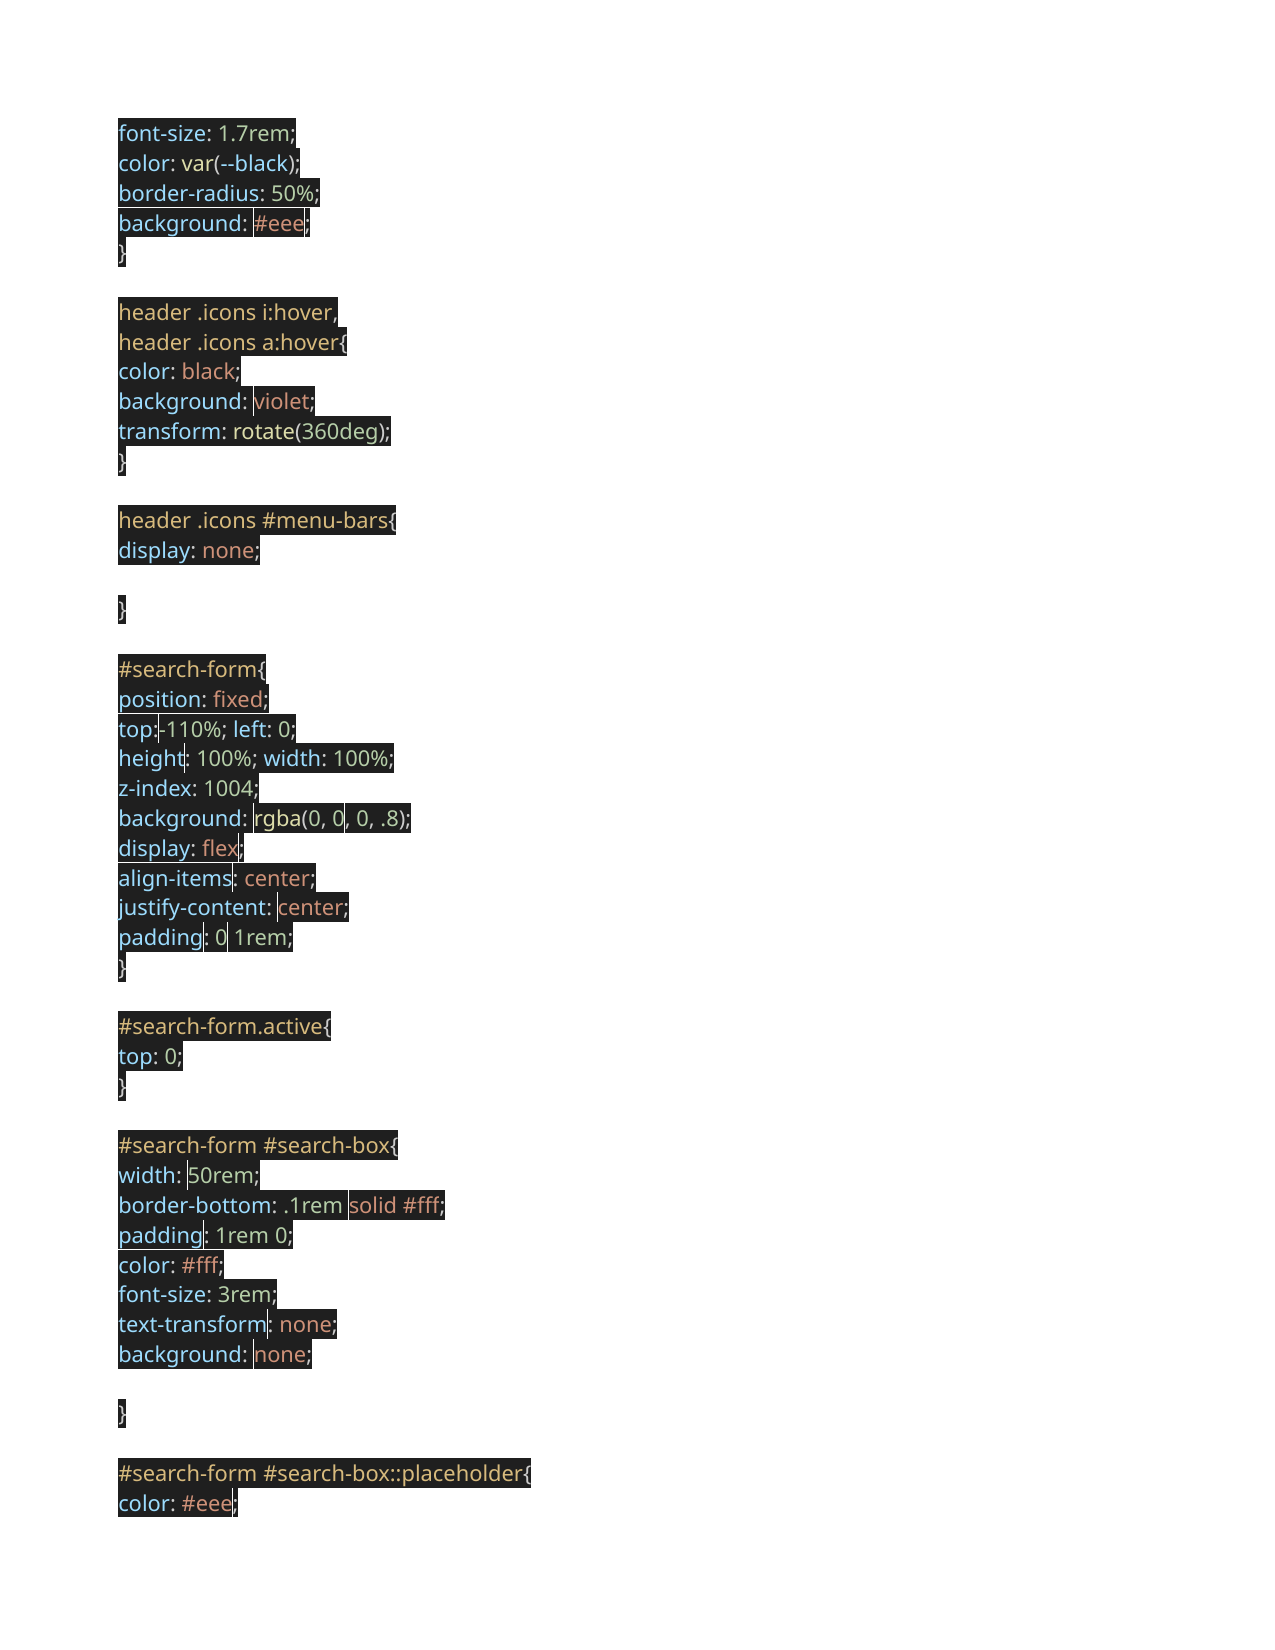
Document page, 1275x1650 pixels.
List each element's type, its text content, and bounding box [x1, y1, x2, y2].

text color: var(--black); [118, 148, 1157, 178]
text } [118, 446, 1157, 476]
text header .icons a:hover{ [118, 327, 1157, 356]
text transform: rotate(360deg); [118, 416, 1157, 446]
text top: 0; [118, 1041, 1157, 1071]
text border-radius: 50%; [118, 178, 1157, 207]
text background: none; [118, 1339, 1157, 1369]
text text-transform: none; [118, 1309, 1157, 1339]
text color: #eee; [118, 1488, 1157, 1517]
text } [118, 952, 1157, 982]
text } [118, 1398, 1157, 1428]
text border-bottom: .1rem solid #fff; [118, 1190, 1157, 1220]
text width: 50rem; [118, 1160, 1157, 1190]
text height: 100%; width: 100%; [118, 743, 1157, 773]
text font-size: 3rem; [118, 1279, 1157, 1309]
text background: violet; [118, 386, 1157, 416]
text header .icons i:hover, [118, 297, 1157, 327]
text #search-form #search-box{ [118, 1130, 1157, 1160]
text font-size: 1.7rem; [118, 118, 1157, 148]
text } [118, 1071, 1157, 1101]
text } [118, 594, 1157, 624]
text justify-content: center; [118, 892, 1157, 922]
text header .icons #menu-bars{ [118, 505, 1157, 535]
text display: flex; [118, 833, 1157, 862]
text color: black; [118, 356, 1157, 386]
text padding: 1rem 0; [118, 1220, 1157, 1249]
text padding: 0 1rem; [118, 922, 1157, 952]
text z-index: 1004; [118, 773, 1157, 803]
text #search-form{ [118, 654, 1157, 684]
text #search-form #search-box::placeholder{ [118, 1458, 1157, 1488]
text top:-110%; left: 0; [118, 713, 1157, 743]
text #search-form.active{ [118, 1011, 1157, 1041]
text align-items: center; [118, 862, 1157, 892]
text background: rgba(0, 0, 0, .8); [118, 803, 1157, 833]
text } [118, 237, 1157, 267]
text display: none; [118, 535, 1157, 565]
text position: fixed; [118, 684, 1157, 713]
text background: #eee; [118, 207, 1157, 237]
text color: #fff; [118, 1249, 1157, 1279]
